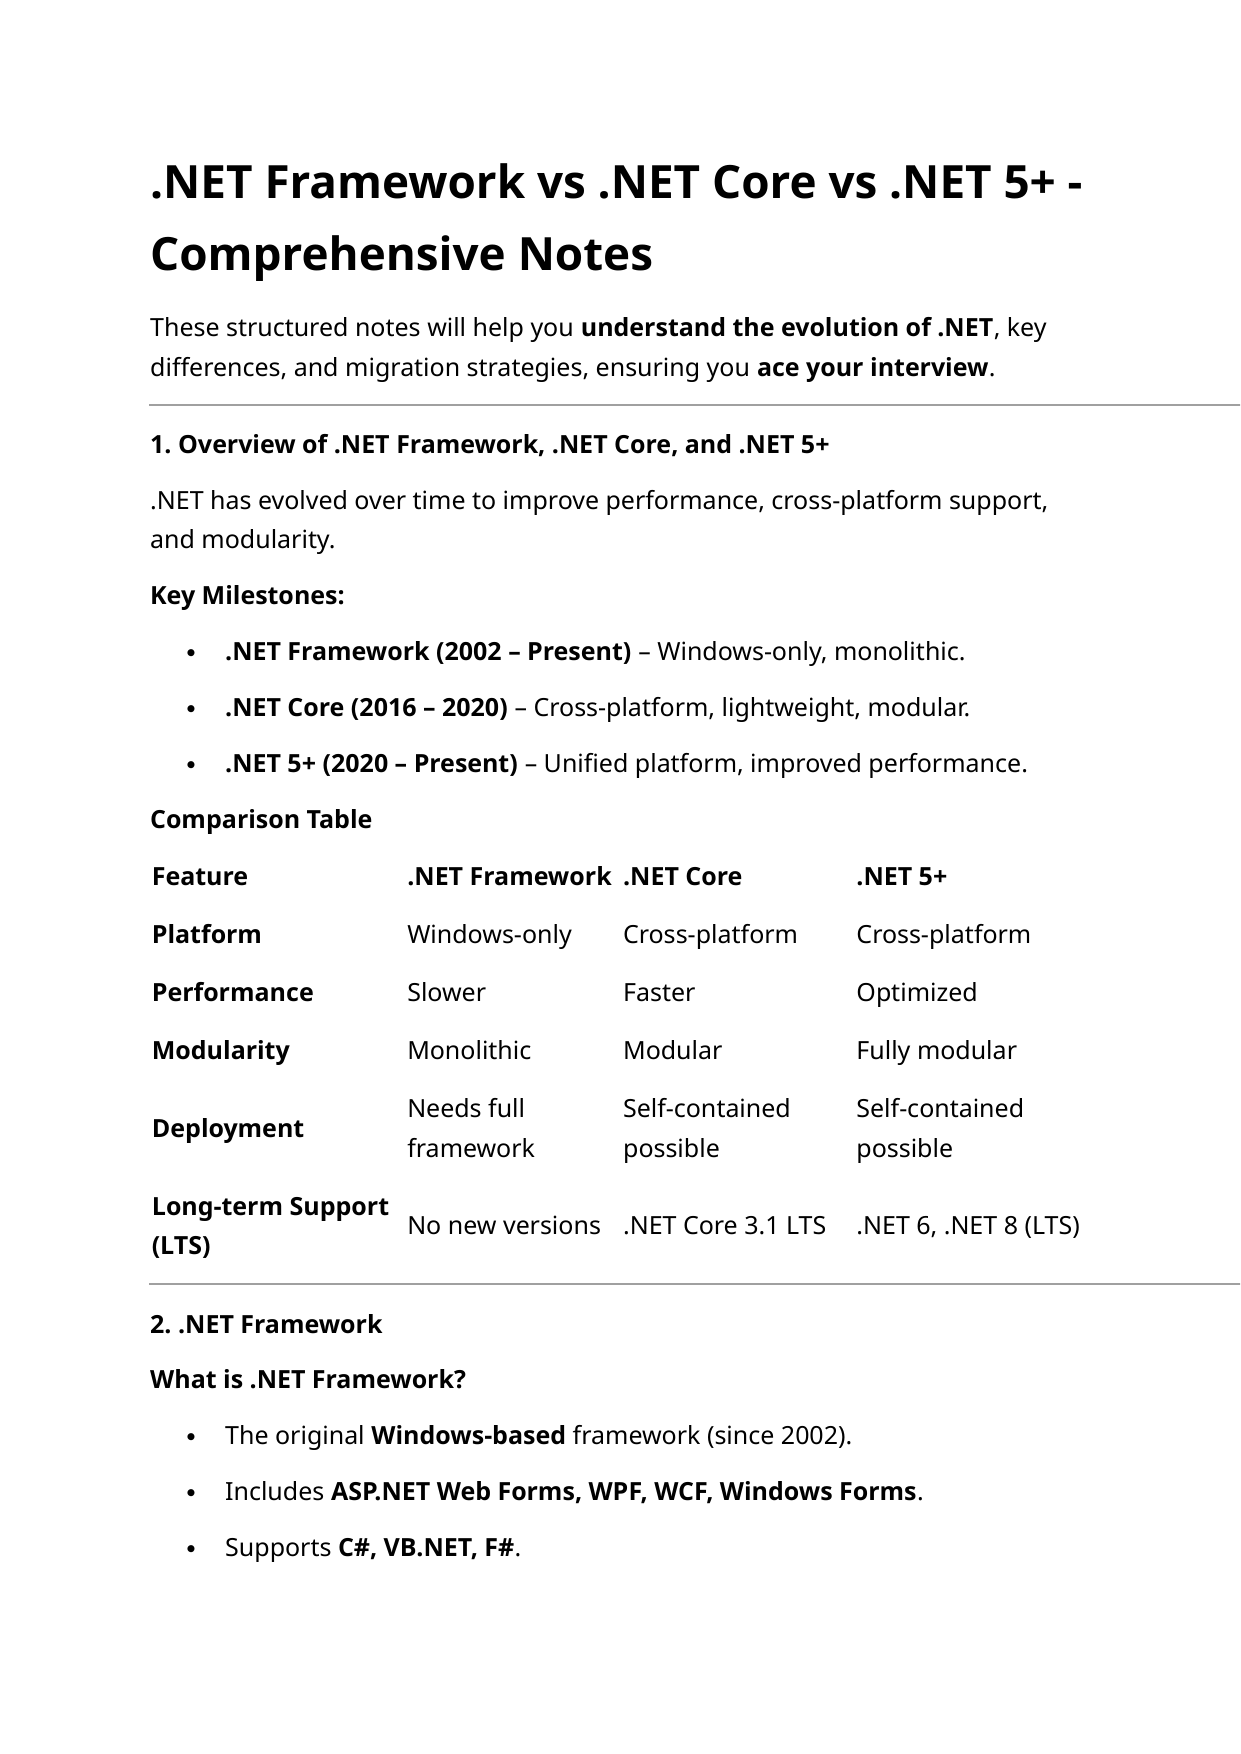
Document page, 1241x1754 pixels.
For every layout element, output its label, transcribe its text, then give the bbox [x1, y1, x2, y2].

list The original Windows-based framework (since 2002). [187, 1418, 1090, 1452]
table_cell Faster [621, 973, 855, 1031]
table_cell Modular [621, 1031, 855, 1089]
table_cell Self-contained possible [621, 1090, 855, 1187]
table_cell No new versions [405, 1187, 621, 1283]
text What is .NET Framework? [150, 1362, 1090, 1396]
table_cell Optimized [855, 973, 1090, 1031]
text .NET has evolved over time to improve performance, cross-platform support, and modularity. [150, 483, 1090, 556]
table_cell Platform [150, 915, 405, 973]
list .NET Framework (2002 – Present) – Windows-only, monolithic. [187, 634, 1090, 668]
text These structured notes will help you understand the evolution of .NET, key differences, and migration strategies, ensuring you ace your interview. [150, 310, 1090, 383]
table_cell Slower [405, 973, 621, 1031]
table_header .NET Core [621, 857, 855, 915]
table_cell Long-term Support (LTS) [150, 1187, 405, 1283]
list .NET 5+ (2020 – Present) – Unified platform, improved performance. [187, 745, 1090, 779]
table_cell .NET Core 3.1 LTS [621, 1187, 855, 1283]
table_cell Monolithic [405, 1031, 621, 1089]
table_cell .NET 6, .NET 8 (LTS) [855, 1187, 1090, 1283]
table_header .NET 5+ [855, 857, 1090, 915]
table_cell Performance [150, 973, 405, 1031]
list Includes ASP.NET Web Forms, WPF, WCF, Windows Forms. [187, 1474, 1090, 1508]
table_cell Modularity [150, 1031, 405, 1089]
table_cell Fully modular [855, 1031, 1090, 1089]
text Key Milestones: [150, 578, 1090, 612]
table_cell Deployment [150, 1090, 405, 1187]
table_cell Needs full framework [405, 1090, 621, 1187]
text .NET Framework vs .NET Core vs .NET 5+ - Comprehensive Notes [150, 150, 1090, 284]
table_cell Cross-platform [855, 915, 1090, 973]
list Supports C#, VB.NET, F#. [187, 1529, 1090, 1564]
text 2. .NET Framework [150, 1306, 1090, 1340]
table_header Feature [150, 857, 405, 915]
text 1. Overview of .NET Framework, .NET Core, and .NET 5+ [150, 427, 1090, 461]
table_header .NET Framework [405, 857, 621, 915]
list .NET Core (2016 – 2020) – Cross-platform, lightweight, modular. [187, 689, 1090, 724]
table_cell Self-contained possible [855, 1090, 1090, 1187]
table_cell Cross-platform [621, 915, 855, 973]
text Comparison Table [150, 801, 1090, 835]
table_cell Windows-only [405, 915, 621, 973]
